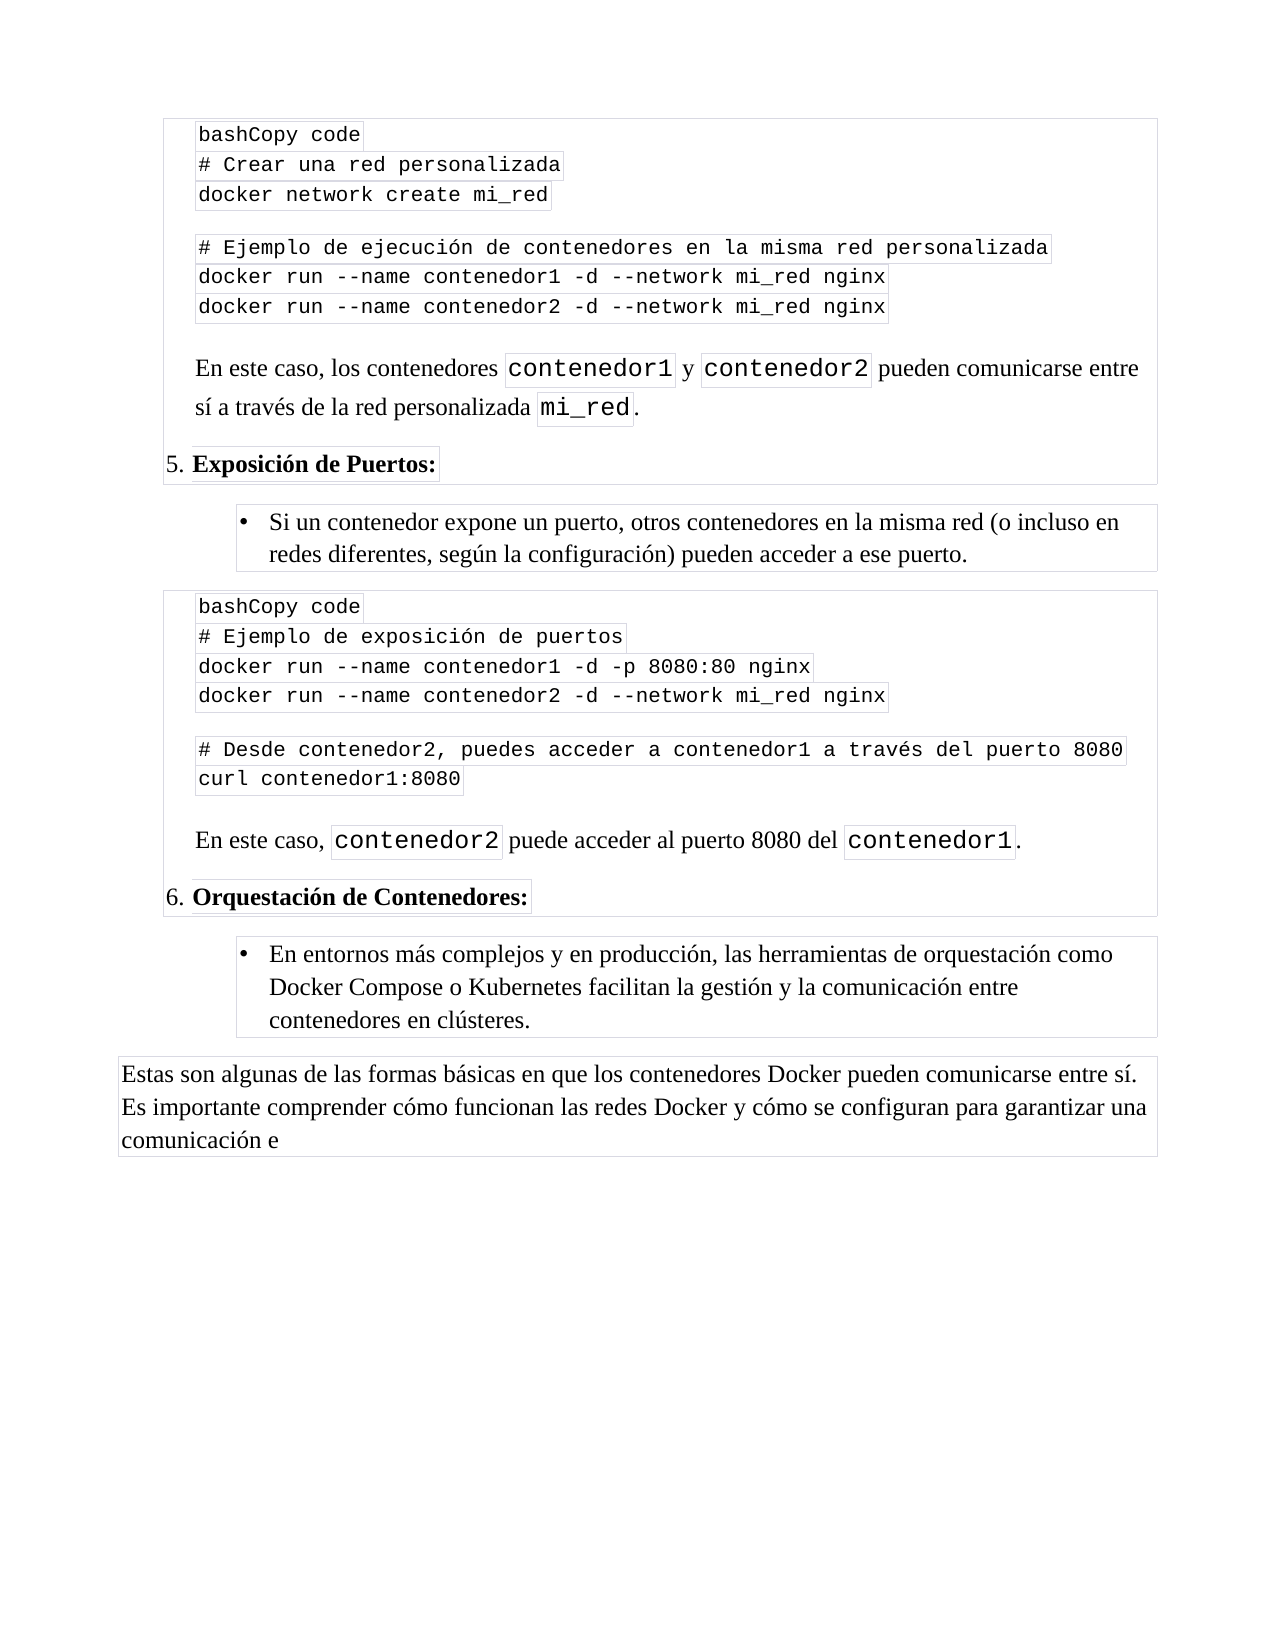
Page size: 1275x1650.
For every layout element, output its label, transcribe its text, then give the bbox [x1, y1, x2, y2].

list Si un contenedor expone un puerto, otros contenedores en la misma red (o incluso en redes diferentes, según la configuración) pueden acceder a ese puerto. [237, 505, 1157, 571]
list # Desde contenedor2, puedes acceder a contenedor1 a través del puerto 8080 [164, 733, 1157, 762]
list [164, 762, 195, 795]
list # Crear una red personalizada [164, 148, 195, 177]
list Orquestación de Contenedores: [164, 876, 1157, 916]
list [889, 290, 1157, 323]
list docker run --name contenedor1 -d -p 8080:80 nginx [196, 649, 626, 653]
list curl contenedor1:8080 [196, 766, 463, 795]
list Exposición de Puertos: [164, 443, 1157, 484]
list # Ejemplo de exposición de puertos [196, 624, 626, 649]
list # Ejemplo de ejecución de contenedores en la misma red personalizada [164, 231, 1157, 261]
list [552, 177, 1157, 210]
text Estas son algunas de las formas básicas en que los contenedores Docker pueden comunicarse entre sí. Es importante comprender cómo funcionan las redes Docker y cómo se configuran para garantizar una comunicación e [119, 1057, 1157, 1156]
list En este caso, los contenedores contenedor1 y contenedor2 pueden comunicarse entre sí a través de la red personalizada mi_red. [164, 349, 1157, 426]
list docker run --name contenedor2 -d --network mi_red nginx [196, 683, 888, 712]
list En entornos más complejos y en producción, las herramientas de orquestación como Docker Compose o Kubernetes facilitan la gestión y la comunicación entre contenedores en clústeres. [237, 937, 1157, 1037]
list bashCopy code [164, 591, 1157, 620]
list docker network create mi_red [196, 182, 551, 210]
list docker run --name contenedor1 -d -p 8080:80 nginx [196, 654, 813, 679]
list En este caso, contenedor2 puede acceder al puerto 8080 del contenedor1. [164, 821, 1157, 859]
list docker run --name contenedor1 -d -p 8080:80 nginx [627, 649, 1157, 679]
list # Ejemplo de exposición de puertos [364, 620, 1157, 649]
list bashCopy code [164, 119, 1157, 148]
list [164, 177, 195, 210]
list [889, 261, 1157, 290]
list docker run --name contenedor1 -d --network mi_red nginx [196, 265, 888, 290]
list # Ejemplo de exposición de puertos [164, 620, 195, 649]
list # Crear una red personalizada [364, 148, 1157, 177]
list docker run --name contenedor2 -d --network mi_red nginx [196, 294, 888, 323]
list [464, 762, 1157, 795]
list docker run --name contenedor2 -d --network mi_red nginx [814, 679, 1157, 712]
list # Crear una red personalizada [196, 152, 563, 177]
